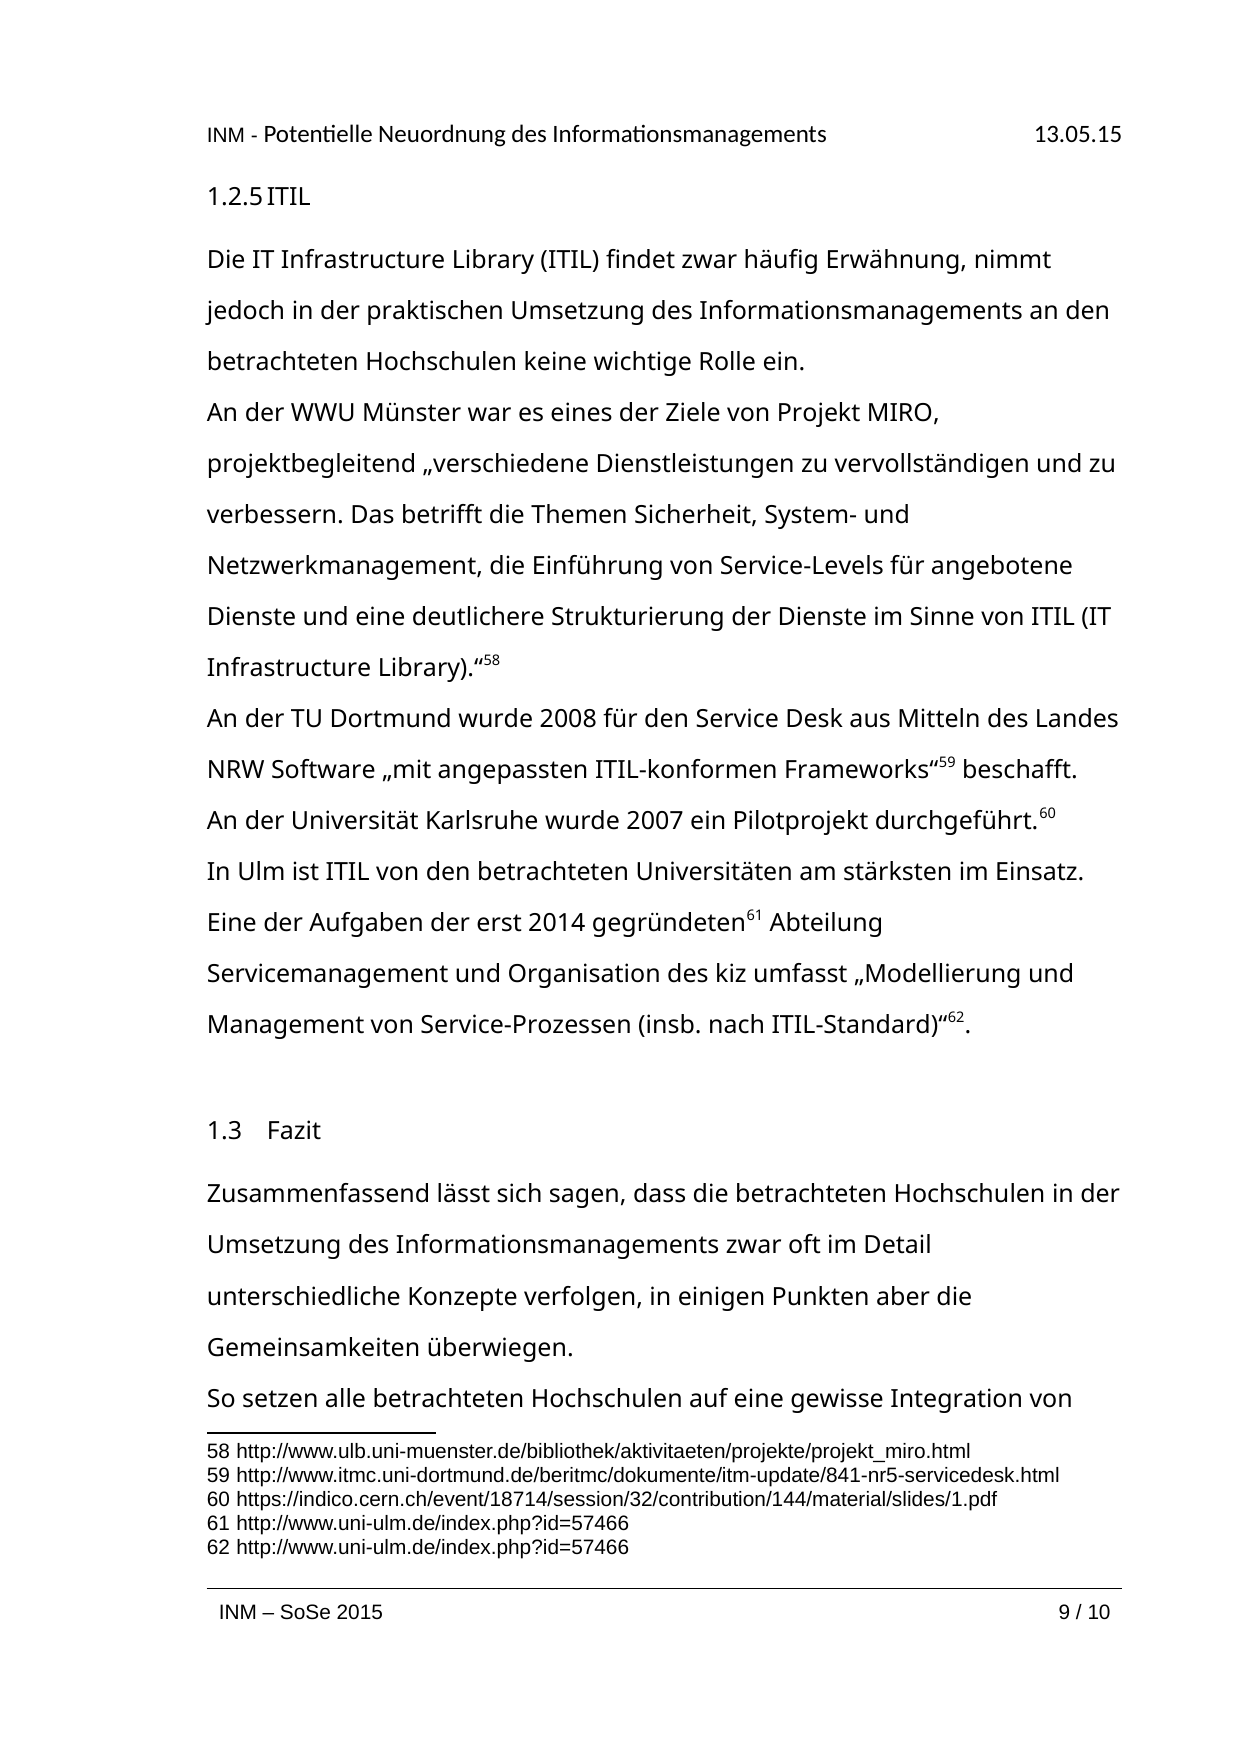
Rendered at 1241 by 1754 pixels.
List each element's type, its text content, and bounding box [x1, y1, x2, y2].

text http://www.itmc.uni-dortmund.de/beritmc/dokumente/itm-update/841-nr5-servicedesk.html [207, 1463, 1122, 1487]
text An der TU Dortmund wurde 2008 für den Service Desk aus Mitteln des Landes NRW Software „mit angepassten ITIL-konformen Frameworks“ beschafft. [207, 701, 1122, 786]
text Die IT Infrastructure Library (ITIL) findet zwar häufig Erwähnung, nimmt jedoch in der praktischen Umsetzung des Informationsmanagements an den betrachteten Hochschulen keine wichtige Rolle ein. [207, 242, 1122, 378]
text Zusammenfassend lässt sich sagen, dass die betrachteten Hochschulen in der Umsetzung des Informationsmanagements zwar oft im Detail unterschiedliche Konzepte verfolgen, in einigen Punkten aber die Gemeinsamkeiten überwiegen. [207, 1176, 1122, 1363]
subtitle 1.3 Fazit [207, 1113, 1122, 1147]
text http://www.uni-ulm.de/index.php?id=57466 [207, 1535, 1122, 1559]
text An der WWU Münster war es eines der Ziele von Projekt MIRO, projektbegleitend „verschiedene Dienstleistungen zu vervollständigen und zu verbessern. Das betrifft die Themen Sicherheit, System- und Netzwerkmanagement, die Einführung von Service-Levels für angebotene Dienste und eine deutlichere Strukturierung der Dienste im Sinne von ITIL (IT Infrastructure Library).“ [207, 395, 1122, 684]
text In Ulm ist ITIL von den betrachteten Universitäten am stärksten im Einsatz. Eine der Aufgaben der erst 2014 gegründeten Abteilung Servicemanagement und Organisation des kiz umfasst „Modellierung und Management von Service-Prozessen (insb. nach ITIL-Standard)“. [207, 854, 1122, 1041]
text http://www.uni-ulm.de/index.php?id=57466 [207, 1511, 1122, 1535]
text So setzen alle betrachteten Hochschulen auf eine gewisse Integration von [207, 1380, 1122, 1414]
text An der Universität Karlsruhe wurde 2007 ein Pilotprojekt durchgeführt. [207, 803, 1122, 837]
text https://indico.cern.ch/event/18714/session/32/contribution/144/material/slides/1.pdf [207, 1487, 1122, 1511]
text http://www.ulb.uni-muenster.de/bibliothek/aktivitaeten/projekte/projekt_miro.html [207, 1439, 1122, 1463]
subtitle 1.2.5 ITIL [207, 178, 1122, 212]
